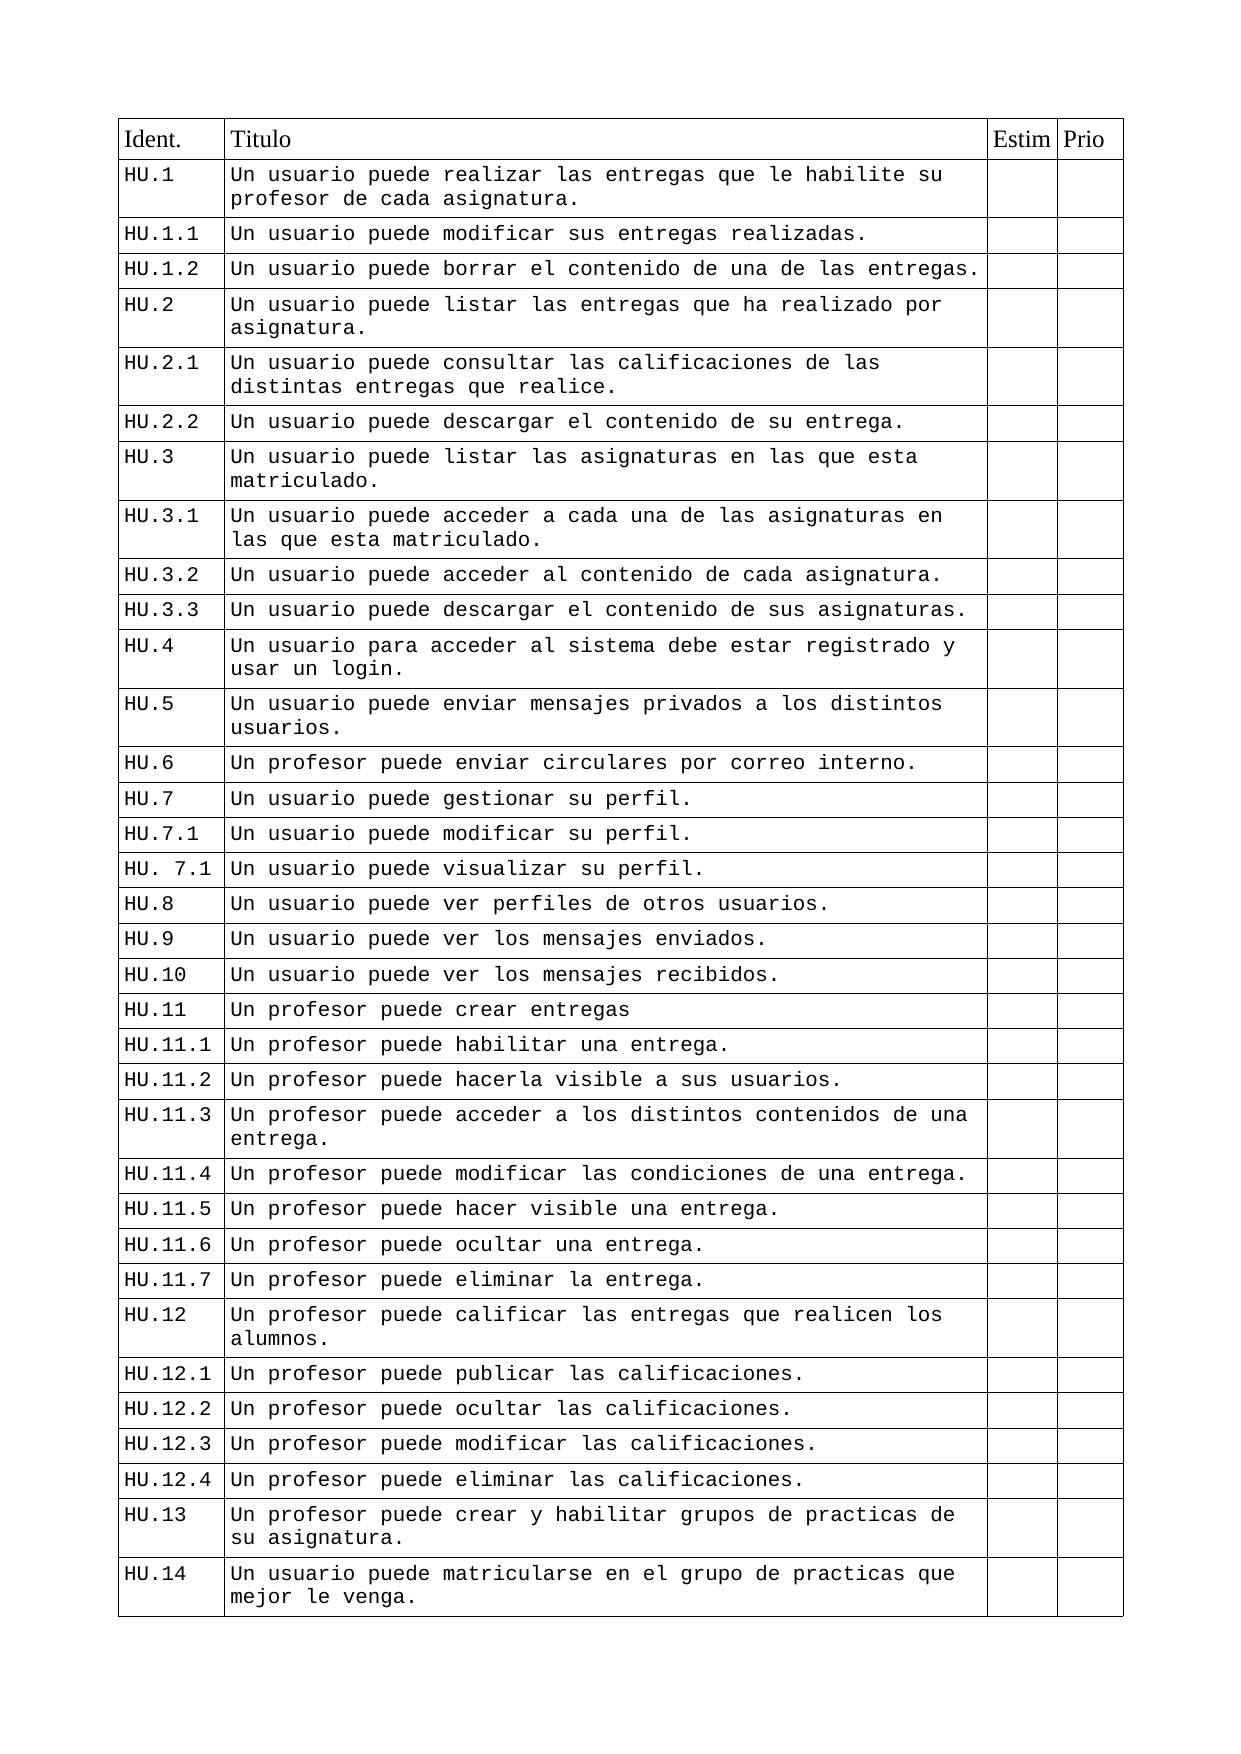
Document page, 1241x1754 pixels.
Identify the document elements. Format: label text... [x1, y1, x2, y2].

table_cell Un profesor puede ocultar una entrega. [225, 1229, 987, 1263]
table_cell HU.11.1 [119, 1029, 224, 1063]
table_header Prio [1058, 119, 1123, 158]
table_cell [988, 1194, 1057, 1228]
table_cell HU.13 [119, 1499, 224, 1557]
table_cell [1058, 747, 1123, 782]
table_cell Un usuario puede listar las entregas que ha realizado por asignatura. [225, 289, 987, 347]
table_cell Un usuario puede descargar el contenido de su entrega. [225, 406, 987, 441]
table_cell HU.11.7 [119, 1264, 224, 1298]
table_cell Un usuario para acceder al sistema debe estar registrado y usar un login. [225, 630, 987, 688]
table_cell [988, 1464, 1057, 1498]
table_cell HU.7.1 [119, 818, 224, 852]
table_cell Un usuario puede ver los mensajes recibidos. [225, 959, 987, 993]
table_cell [988, 1429, 1057, 1463]
table_cell Un profesor puede eliminar las calificaciones. [225, 1464, 987, 1498]
table_cell [1058, 289, 1123, 347]
table_cell [988, 254, 1057, 288]
table_header Estim [988, 119, 1057, 158]
table_cell HU.11.3 [119, 1100, 224, 1157]
table_cell Un profesor puede calificar las entregas que realicen los alumnos. [225, 1299, 987, 1357]
table_cell Un profesor puede modificar las condiciones de una entrega. [225, 1159, 987, 1193]
table_cell [1058, 559, 1123, 593]
table_cell HU.4 [119, 630, 224, 688]
table_cell [988, 501, 1057, 558]
table_cell [1058, 1299, 1123, 1357]
table_cell [988, 1100, 1057, 1157]
table_cell HU.6 [119, 747, 224, 782]
table_cell [1058, 1029, 1123, 1063]
table_cell [1058, 783, 1123, 817]
table_cell [1058, 1558, 1123, 1616]
table_cell HU.12.4 [119, 1464, 224, 1498]
table_cell Un usuario puede realizar las entregas que le habilite su profesor de cada asignatura. [225, 160, 987, 217]
table_cell [988, 689, 1057, 746]
table_cell HU.8 [119, 888, 224, 922]
table_cell [1058, 630, 1123, 688]
table_cell [988, 1393, 1057, 1427]
table_cell [1058, 853, 1123, 887]
table_cell [1058, 406, 1123, 441]
table_cell [988, 595, 1057, 629]
table_cell [988, 959, 1057, 993]
table_cell Un usuario puede ver perfiles de otros usuarios. [225, 888, 987, 922]
table_cell [988, 559, 1057, 593]
table_cell [1058, 348, 1123, 405]
table_cell Un usuario puede enviar mensajes privados a los distintos usuarios. [225, 689, 987, 746]
table_cell [1058, 924, 1123, 958]
table_cell Un usuario puede listar las asignaturas en las que esta matriculado. [225, 442, 987, 499]
table_cell HU.1 [119, 160, 224, 217]
table_cell Un profesor puede enviar circulares por correo interno. [225, 747, 987, 782]
table_cell [988, 348, 1057, 405]
table_cell [988, 406, 1057, 441]
table_cell [1058, 442, 1123, 499]
table_cell [988, 630, 1057, 688]
table_cell HU.14 [119, 1558, 224, 1616]
table_cell Un usuario puede descargar el contenido de sus asignaturas. [225, 595, 987, 629]
table_cell [1058, 595, 1123, 629]
table_cell HU.11 [119, 994, 224, 1028]
table_cell HU.9 [119, 924, 224, 958]
table_cell Un usuario puede matricularse en el grupo de practicas que mejor le venga. [225, 1558, 987, 1616]
table_cell [988, 747, 1057, 782]
table_cell HU.3 [119, 442, 224, 499]
table_cell [988, 289, 1057, 347]
table_cell [988, 1064, 1057, 1098]
table_cell [988, 1159, 1057, 1193]
table_cell HU.7 [119, 783, 224, 817]
table_cell HU.2.2 [119, 406, 224, 441]
table_cell [1058, 1194, 1123, 1228]
table_cell Un usuario puede visualizar su perfil. [225, 853, 987, 887]
table_cell HU.1.1 [119, 218, 224, 252]
table_cell [988, 888, 1057, 922]
table_cell [1058, 1064, 1123, 1098]
table_cell [1058, 254, 1123, 288]
table_cell Un profesor puede publicar las calificaciones. [225, 1358, 987, 1392]
table_cell Un usuario puede acceder al contenido de cada asignatura. [225, 559, 987, 593]
table_cell Un usuario puede acceder a cada una de las asignaturas en las que esta matriculado. [225, 501, 987, 558]
table_cell [988, 442, 1057, 499]
table_cell [1058, 818, 1123, 852]
table_cell [1058, 1358, 1123, 1392]
table_cell [988, 1499, 1057, 1557]
table_cell HU.12.2 [119, 1393, 224, 1427]
table_cell HU.1.2 [119, 254, 224, 288]
table_cell HU.2.1 [119, 348, 224, 405]
table_cell [988, 218, 1057, 252]
table_cell HU.12.3 [119, 1429, 224, 1463]
table_cell HU.11.4 [119, 1159, 224, 1193]
table_cell [1058, 1499, 1123, 1557]
table_cell [988, 783, 1057, 817]
table_cell [1058, 160, 1123, 217]
table_cell [988, 160, 1057, 217]
table_cell Un usuario puede modificar su perfil. [225, 818, 987, 852]
table_cell Un usuario puede borrar el contenido de una de las entregas. [225, 254, 987, 288]
table_cell Un usuario puede modificar sus entregas realizadas. [225, 218, 987, 252]
table_cell [1058, 959, 1123, 993]
table_cell [988, 818, 1057, 852]
table_cell [988, 924, 1057, 958]
table_cell [988, 1029, 1057, 1063]
table_cell Un profesor puede eliminar la entrega. [225, 1264, 987, 1298]
table_cell [1058, 1229, 1123, 1263]
table_cell [988, 1558, 1057, 1616]
table_cell Un profesor puede hacerla visible a sus usuarios. [225, 1064, 987, 1098]
table_cell [1058, 888, 1123, 922]
table_cell Un profesor puede modificar las calificaciones. [225, 1429, 987, 1463]
table_cell [1058, 994, 1123, 1028]
table_cell [988, 853, 1057, 887]
table_cell [1058, 1393, 1123, 1427]
table_cell Un usuario puede gestionar su perfil. [225, 783, 987, 817]
table_cell Un profesor puede ocultar las calificaciones. [225, 1393, 987, 1427]
table_cell [1058, 501, 1123, 558]
table_cell Un profesor puede acceder a los distintos contenidos de una entrega. [225, 1100, 987, 1157]
table_cell HU. 7.1 [119, 853, 224, 887]
table_cell HU.3.1 [119, 501, 224, 558]
table_cell Un usuario puede ver los mensajes enviados. [225, 924, 987, 958]
table_cell Un profesor puede crear entregas [225, 994, 987, 1028]
table_cell Un profesor puede crear y habilitar grupos de practicas de su asignatura. [225, 1499, 987, 1557]
table_cell HU.11.2 [119, 1064, 224, 1098]
table_cell HU.2 [119, 289, 224, 347]
table_cell HU.12.1 [119, 1358, 224, 1392]
table_cell HU.10 [119, 959, 224, 993]
table_header Titulo [225, 119, 987, 158]
table_cell [1058, 689, 1123, 746]
table_cell HU.11.5 [119, 1194, 224, 1228]
table_cell [988, 1229, 1057, 1263]
table_cell Un usuario puede consultar las calificaciones de las distintas entregas que realice. [225, 348, 987, 405]
table_cell [988, 1264, 1057, 1298]
table_cell HU.12 [119, 1299, 224, 1357]
table_cell [1058, 1100, 1123, 1157]
table_cell [1058, 1464, 1123, 1498]
table_cell HU.11.6 [119, 1229, 224, 1263]
table_cell HU.3.2 [119, 559, 224, 593]
table_cell [988, 994, 1057, 1028]
table_cell HU.3.3 [119, 595, 224, 629]
table_cell [1058, 1159, 1123, 1193]
table_header Ident. [119, 119, 224, 158]
table_cell Un profesor puede hacer visible una entrega. [225, 1194, 987, 1228]
table_cell [988, 1358, 1057, 1392]
table_cell [1058, 218, 1123, 252]
table_cell Un profesor puede habilitar una entrega. [225, 1029, 987, 1063]
table_cell [988, 1299, 1057, 1357]
table_cell [1058, 1429, 1123, 1463]
table_cell [1058, 1264, 1123, 1298]
table_cell HU.5 [119, 689, 224, 746]
